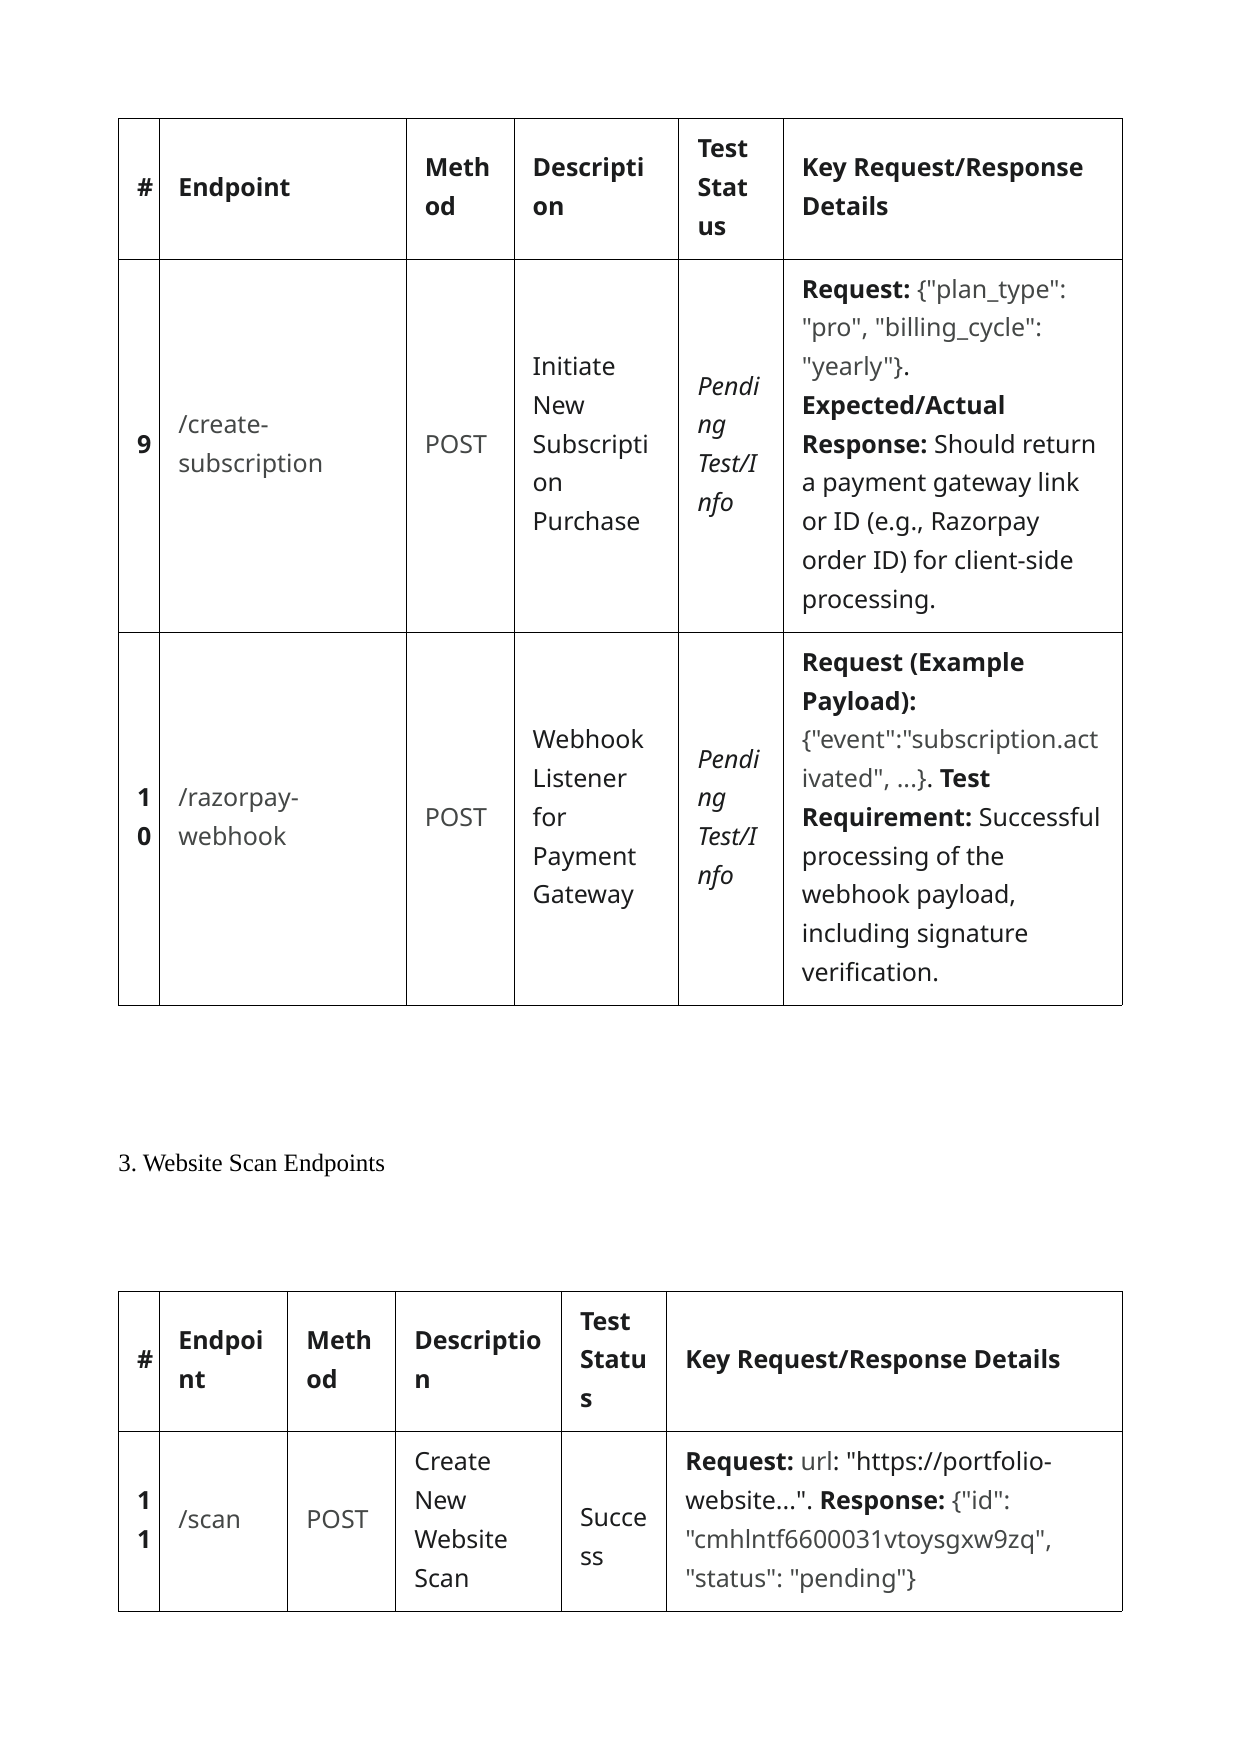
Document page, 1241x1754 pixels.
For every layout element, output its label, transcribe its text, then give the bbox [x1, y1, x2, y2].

table_header Key Request/Response Details [784, 119, 1122, 259]
table_cell Webhook Listener for Payment Gateway [515, 633, 678, 1005]
table_cell Request: {"plan_type": "pro", "billing_cycle": "yearly"}. Expected/Actual Response: Should return a payment gateway link or ID (e.g., Razorpay order ID) for client-side processing. [784, 260, 1122, 632]
table_cell /create-subscription [160, 260, 406, 632]
table_cell /razorpay-webhook [160, 633, 406, 1005]
table_header Description [515, 119, 678, 259]
table_header Description [396, 1292, 561, 1431]
table_header Endpoint [160, 1292, 287, 1431]
table_cell 9 [119, 260, 159, 632]
table_cell /scan [160, 1432, 287, 1611]
table_cell POST [288, 1432, 395, 1611]
table_cell Request: url: "https://portfolio-website...". Response: {"id": "cmhlntf6600031vtoysgxw9zq", "status": "pending"} [667, 1432, 1122, 1611]
table_header Method [288, 1292, 395, 1431]
table_header # [119, 119, 159, 259]
table_header Endpoint [160, 119, 406, 259]
table_header Test Status [679, 119, 783, 259]
table_header Test Status [562, 1292, 666, 1431]
table_cell POST [407, 260, 514, 632]
table_cell ✅ Success [562, 1432, 666, 1611]
table_cell 11 [119, 1432, 159, 1611]
table_header Key Request/Response Details [667, 1292, 1122, 1431]
text 3. Website Scan Endpoints [118, 1148, 1122, 1177]
table_cell Pending Test/Info [679, 260, 783, 632]
table_cell Create New Website Scan [396, 1432, 561, 1611]
table_cell 10 [119, 633, 159, 1005]
table_cell Request (Example Payload): {"event":"subscription.activated", ...}. Test Requirement: Successful processing of the webhook payload, including signature verification. [784, 633, 1122, 1005]
table_cell POST [407, 633, 514, 1005]
table_header # [119, 1292, 159, 1431]
table_cell Pending Test/Info [679, 633, 783, 1005]
table_header Method [407, 119, 514, 259]
table_cell Initiate New Subscription Purchase [515, 260, 678, 632]
